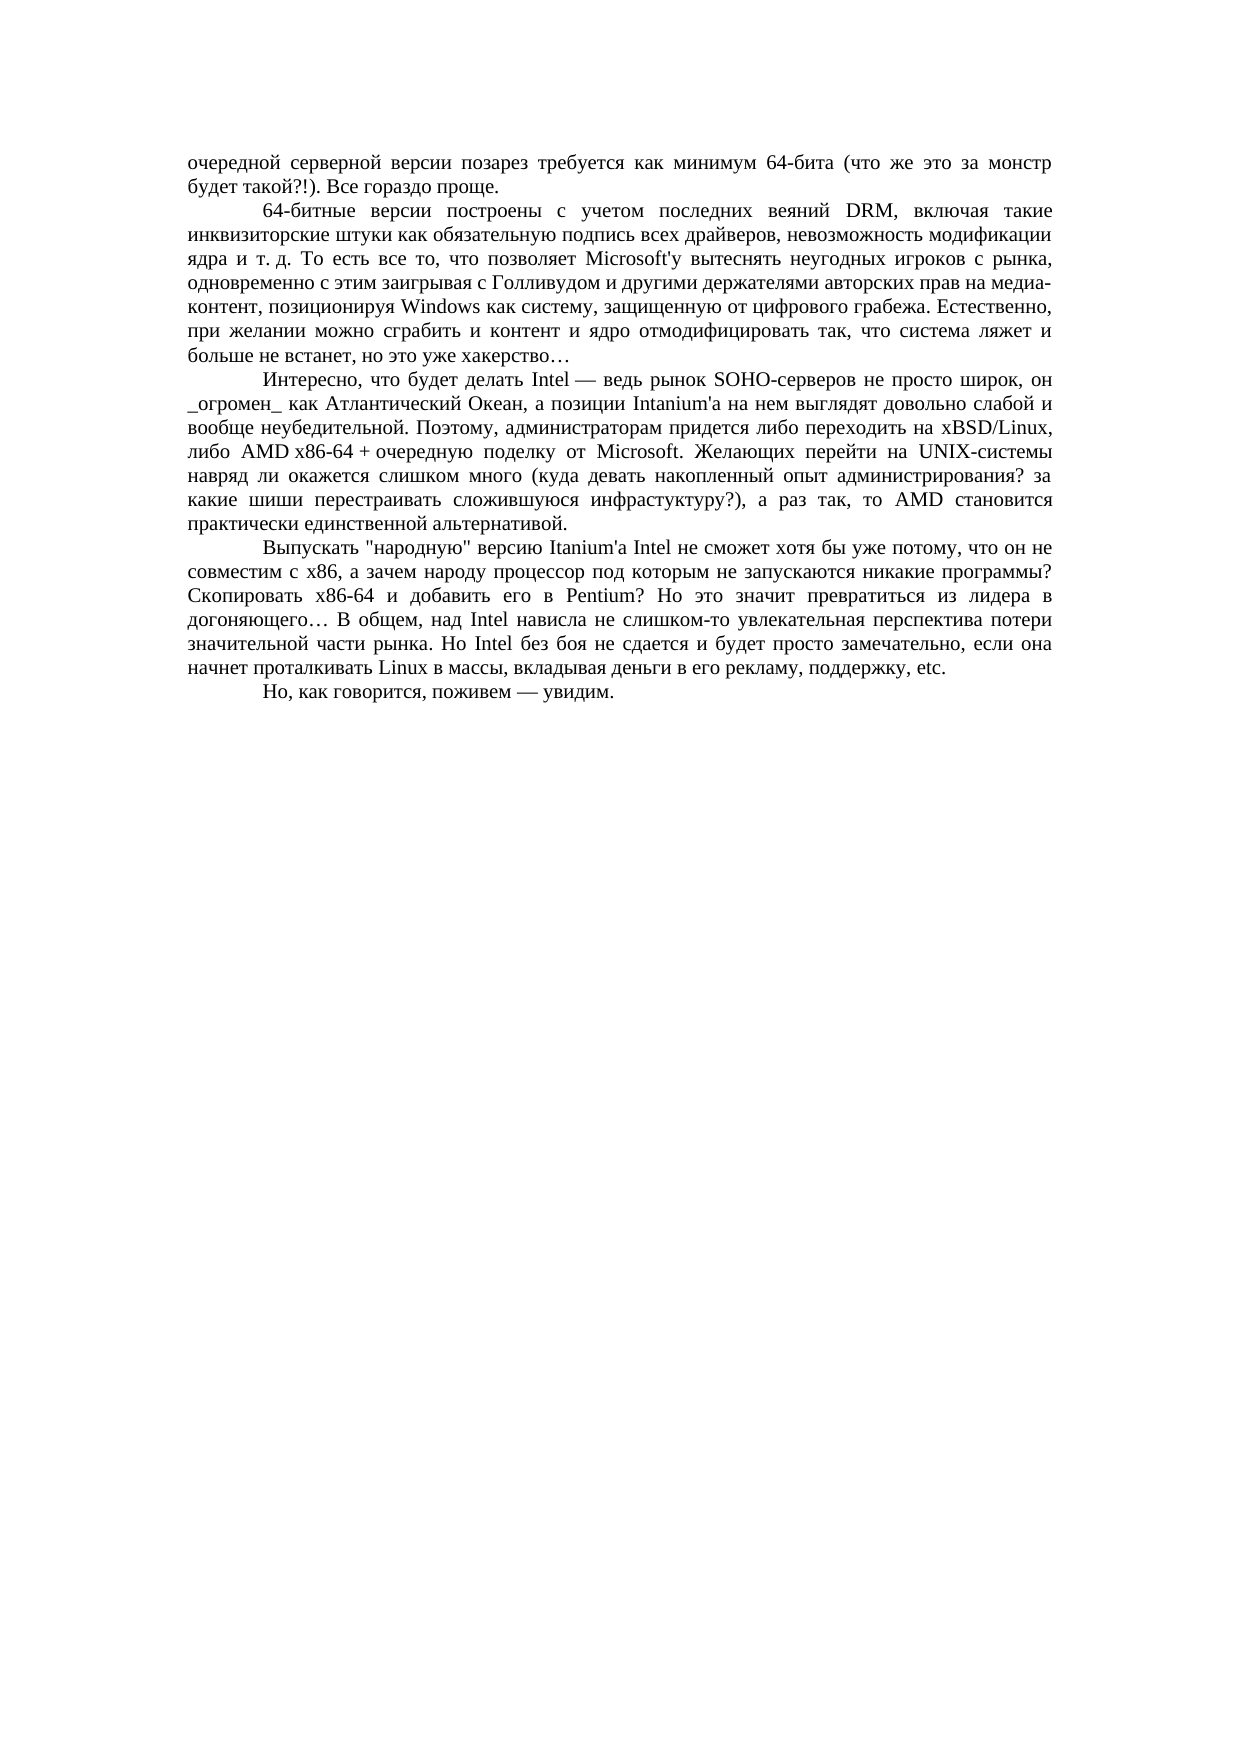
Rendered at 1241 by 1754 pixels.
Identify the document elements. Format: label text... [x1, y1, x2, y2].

text очередной серверной версии позарез требуется как минимум 64-бита (что же это за монстр будет такой?!). Все гораздо проще. [187, 150, 1053, 198]
text 64-битные версии построены с учетом последних веяний DRM, включая такие инквизиторские штуки как обязательную подпись всех драйверов, невозможность модификации ядра и т. д. То есть все то, что позволяет Microsoft'у вытеснять неугодных игроков с рынка, одновременно с этим заигрывая с Голливудом и другими держателями авторских прав на медиа-контент, позиционируя Windows как систему, защищенную от цифрового грабежа. Естественно, при желании можно сграбить и контент и ядро отмодифицировать так, что система ляжет и больше не встанет, но это уже хакерство… [187, 198, 1053, 367]
text Интересно, что будет делать Intel — ведь рынок SOHO-серверов не просто широк, он _огромен_ как Атлантический Океан, а позиции Intanium'а на нем выглядят довольно слабой и вообще неубедительной. Поэтому, администраторам придется либо переходить на xBSD/Linux, либо AMD x86-64 + очередную поделку от Microsoft. Желающих перейти на UNIX-системы навряд ли окажется слишком много (куда девать накопленный опыт администрирования? за какие шиши перестраивать сложившуюся инфрастуктуру?), а раз так, то AMD становится практически единственной альтернативой. [187, 367, 1053, 535]
text Выпускать "народную" версию Itanium'а Intel не сможет хотя бы уже потому, что он не совместим с x86, а зачем народу процессор под которым не запускаются никакие программы? Скопировать x86-64 и добавить его в Pentium? Но это значит превратиться из лидера в догоняющего… В общем, над Intel нависла не слишком-то увлекательная перспектива потери значительной части рынка. Но Intel без боя не сдается и будет просто замечательно, если она начнет проталкивать Linux в массы, вкладывая деньги в его рекламу, поддержку, etc. [187, 535, 1053, 679]
text Но, как говорится, поживем — увидим. [187, 679, 1053, 703]
